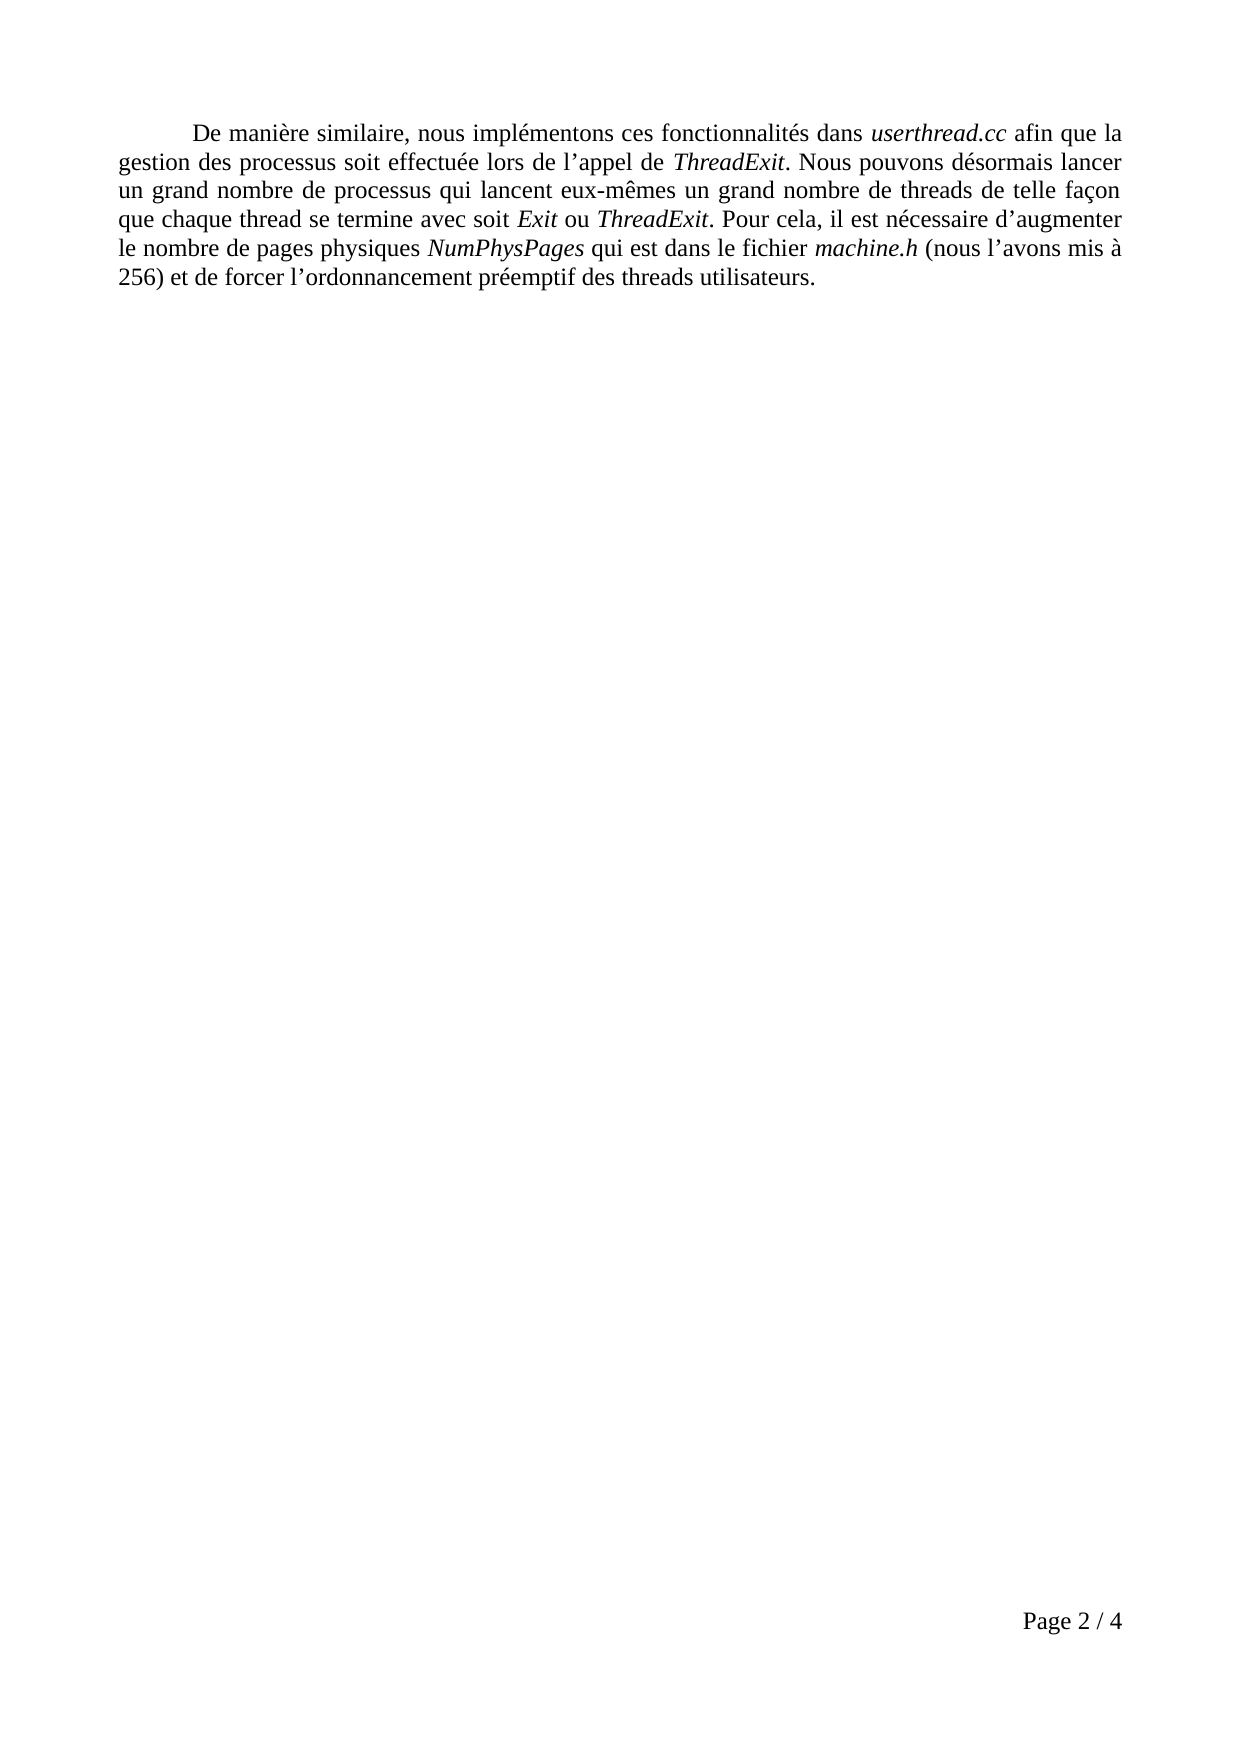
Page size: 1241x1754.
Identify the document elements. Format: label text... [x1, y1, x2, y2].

text De manière similaire, nous implémentons ces fonctionnalités dans userthread.cc afin que la gestion des processus soit effectuée lors de l’appel de ThreadExit. Nous pouvons désormais lancer un grand nombre de processus qui lancent eux-mêmes un grand nombre de threads de telle façon que chaque thread se termine avec soit Exit ou ThreadExit. Pour cela, il est nécessaire d’augmenter le nombre de pages physiques NumPhysPages qui est dans le fichier machine.h (nous l’avons mis à 256) et de forcer l’ordonnancement préemptif des threads utilisateurs. [118, 118, 1122, 291]
